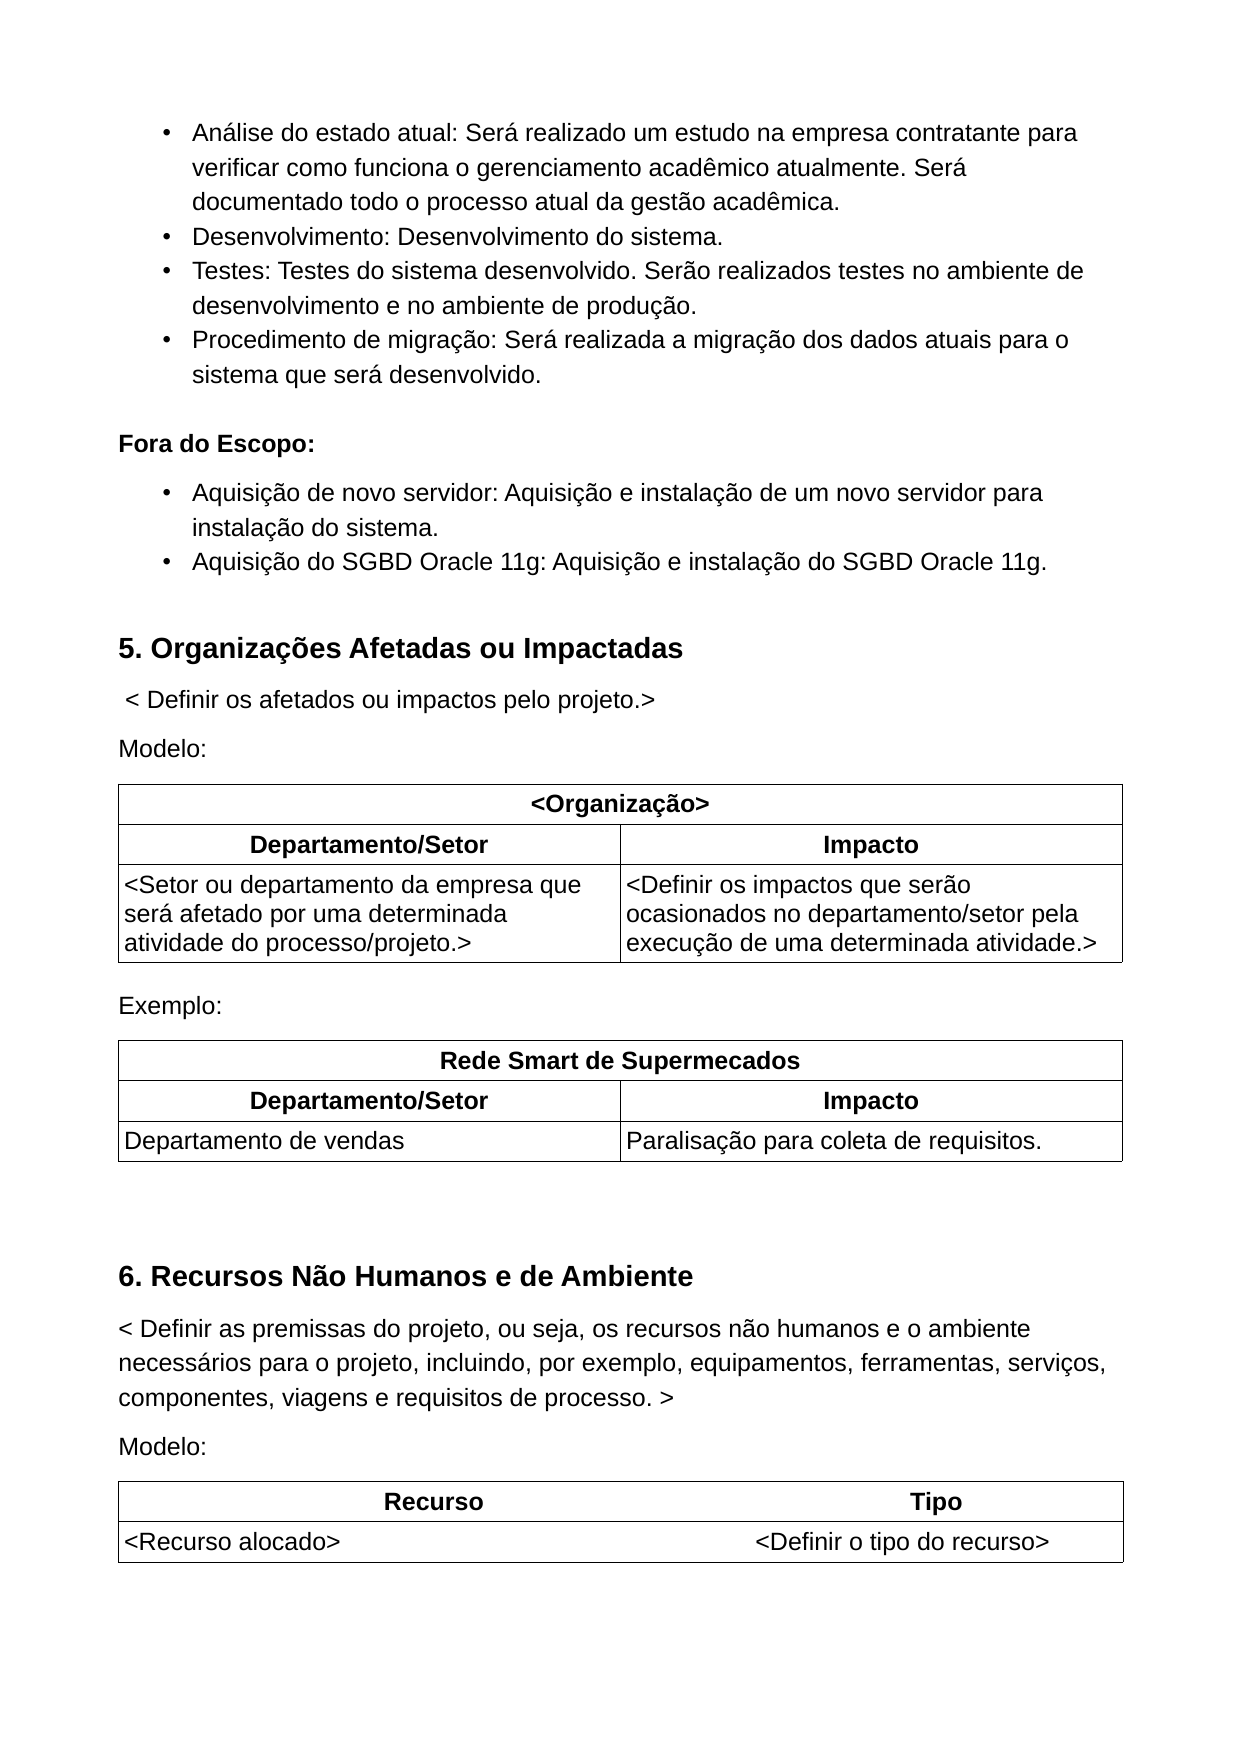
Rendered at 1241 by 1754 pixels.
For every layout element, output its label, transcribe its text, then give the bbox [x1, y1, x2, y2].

list Testes: Testes do sistema desenvolvido. Serão realizados testes no ambiente de desenvolvimento e no ambiente de produção. [162, 256, 1122, 319]
text 5. Organizações Afetadas ou Impactadas [118, 631, 1122, 664]
list Desenvolvimento: Desenvolvimento do sistema. [162, 222, 1122, 251]
table_cell <Recurso alocado> [119, 1522, 749, 1562]
text Modelo: [118, 1432, 1122, 1461]
table_cell Impacto [621, 825, 1122, 864]
table_cell <Definir o tipo do recurso> [749, 1522, 1123, 1562]
text < Definir as premissas do projeto, ou seja, os recursos não humanos e o ambiente necessários para o projeto, incluindo, por exemplo, equipamentos, ferramentas, serviços, componentes, viagens e requisitos de processo. > [118, 1314, 1122, 1412]
table_cell Departamento de vendas [119, 1122, 620, 1161]
list Procedimento de migração: Será realizada a migração dos dados atuais para o sistema que será desenvolvido. [162, 325, 1122, 389]
table_cell Impacto [621, 1081, 1122, 1121]
table_cell <Definir os impactos que serão ocasionados no departamento/setor pela execução de uma determinada atividade.> [621, 865, 1122, 962]
text 6. Recursos Não Humanos e de Ambiente [118, 1259, 1122, 1293]
text < Definir os afetados ou impactos pelo projeto.> [118, 685, 1122, 714]
text Modelo: [118, 734, 1122, 763]
table_header Recurso [119, 1482, 749, 1521]
list Aquisição de novo servidor: Aquisição e instalação de um novo servidor para instalação do sistema. [162, 478, 1122, 541]
table_cell Paralisação para coleta de requisitos. [621, 1122, 1122, 1161]
table_cell <Setor ou departamento da empresa que será afetado por uma determinada atividade do processo/projeto.> [119, 865, 620, 962]
text Exemplo: [118, 991, 1122, 1019]
table_cell Departamento/Setor [119, 1081, 620, 1121]
table_header Rede Smart de Supermecados [119, 1041, 1122, 1080]
list Aquisição do SGBD Oracle 11g: Aquisição e instalação do SGBD Oracle 11g. [162, 547, 1122, 576]
table_header <Organização> [119, 785, 1122, 824]
table_header Tipo [749, 1482, 1123, 1521]
text Fora do Escopo: [118, 429, 1122, 458]
table_cell Departamento/Setor [119, 825, 620, 864]
list Análise do estado atual: Será realizado um estudo na empresa contratante para verificar como funciona o gerenciamento acadêmico atualmente. Será documentado todo o processo atual da gestão acadêmica. [162, 118, 1122, 216]
